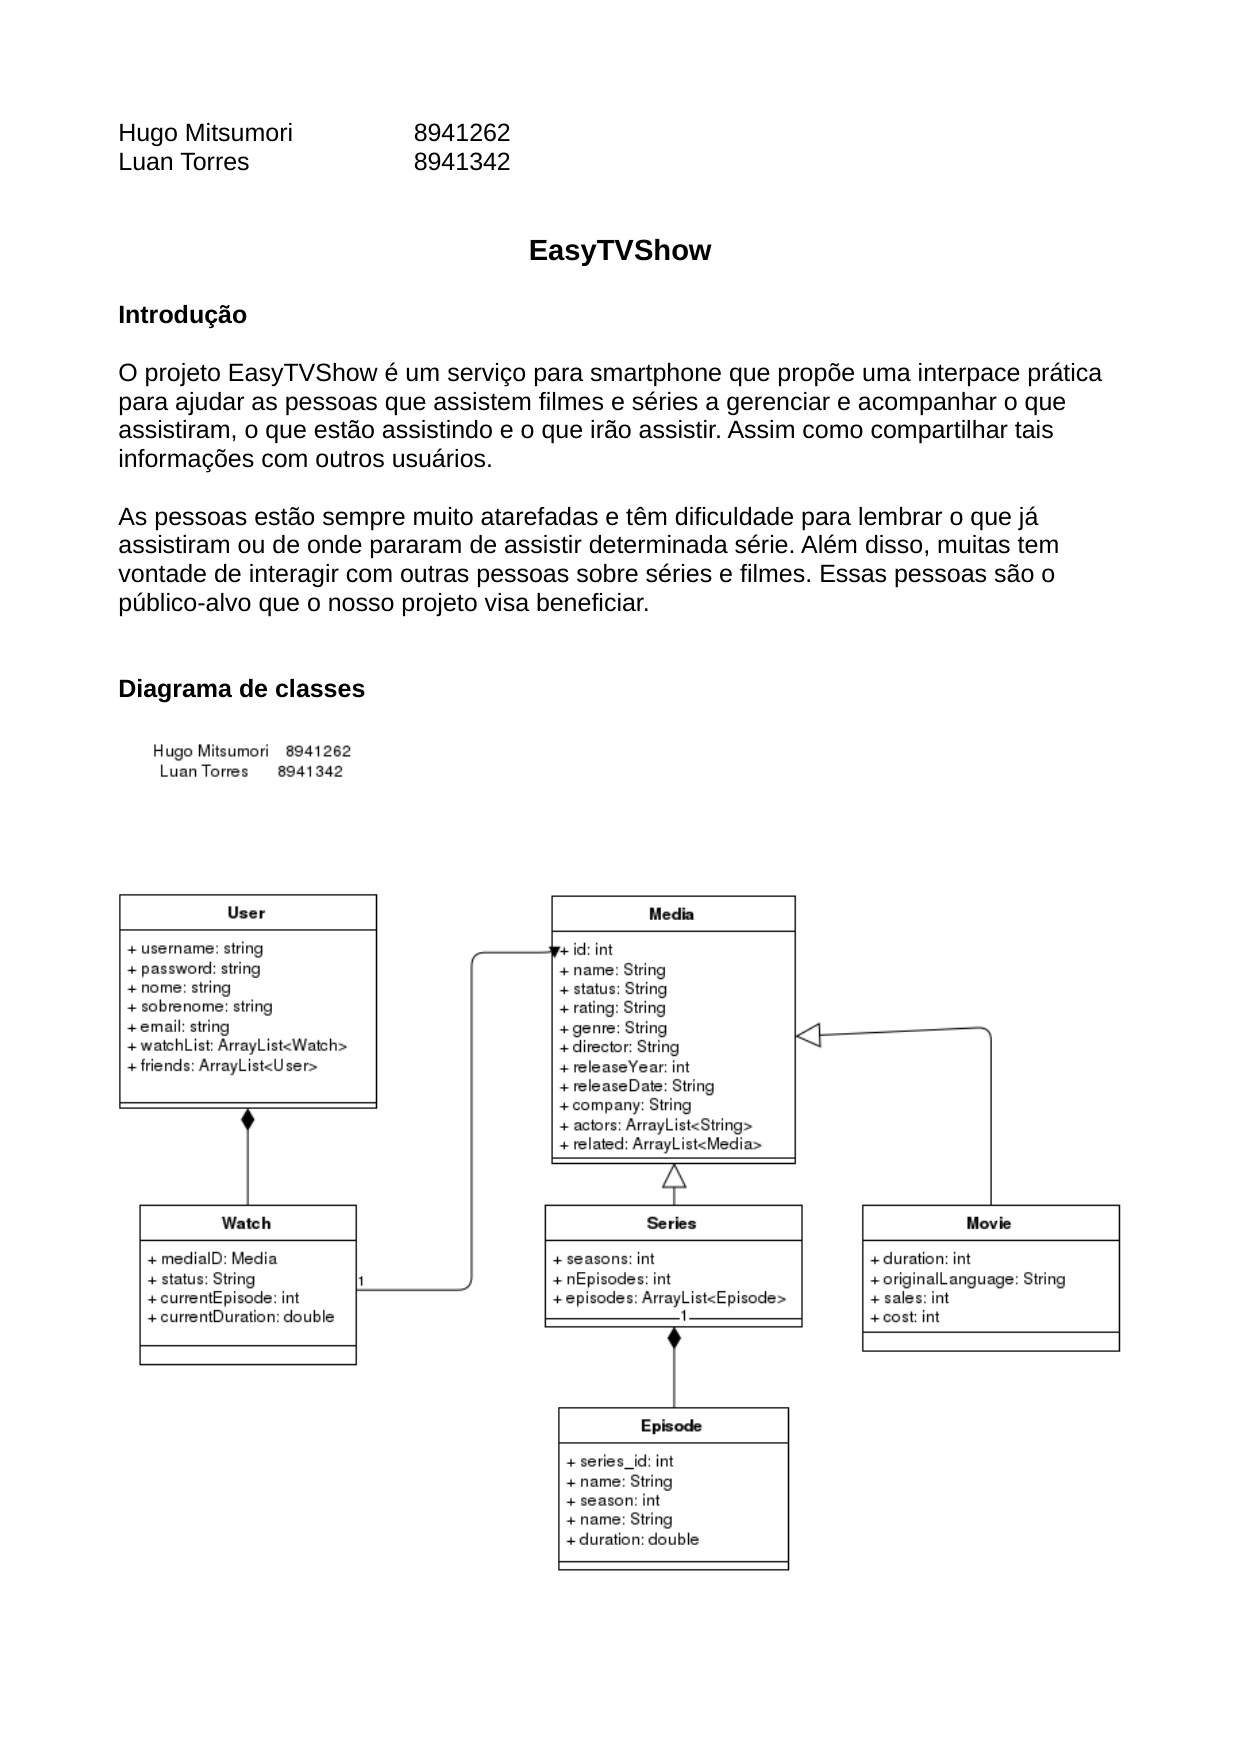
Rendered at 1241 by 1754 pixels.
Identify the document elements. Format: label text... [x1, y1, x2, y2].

text O projeto EasyTVShow é um serviço para smartphone que propõe uma interpace prática para ajudar as pessoas que assistem filmes e séries a gerenciar e acompanhar o que assistiram, o que estão assistindo e o que irão assistir. Assim como compartilhar tais informações com outros usuários. [118, 358, 1122, 473]
text As pessoas estão sempre muito atarefadas e têm dificuldade para lembrar o que já assistiram ou de onde pararam de assistir determinada série. Além disso, muitas tem vontade de interagir com outras pessoas sobre séries e filmes. Essas pessoas são o público-alvo que o nosso projeto visa beneficiar. [118, 501, 1122, 616]
text Introdução [118, 300, 1122, 329]
text EasyTVShow [118, 233, 1122, 267]
text Hugo Mitsumori 8941262 [118, 118, 1122, 147]
text Diagrama de classes [118, 674, 1122, 703]
text Luan Torres 8941342 [118, 147, 1122, 176]
